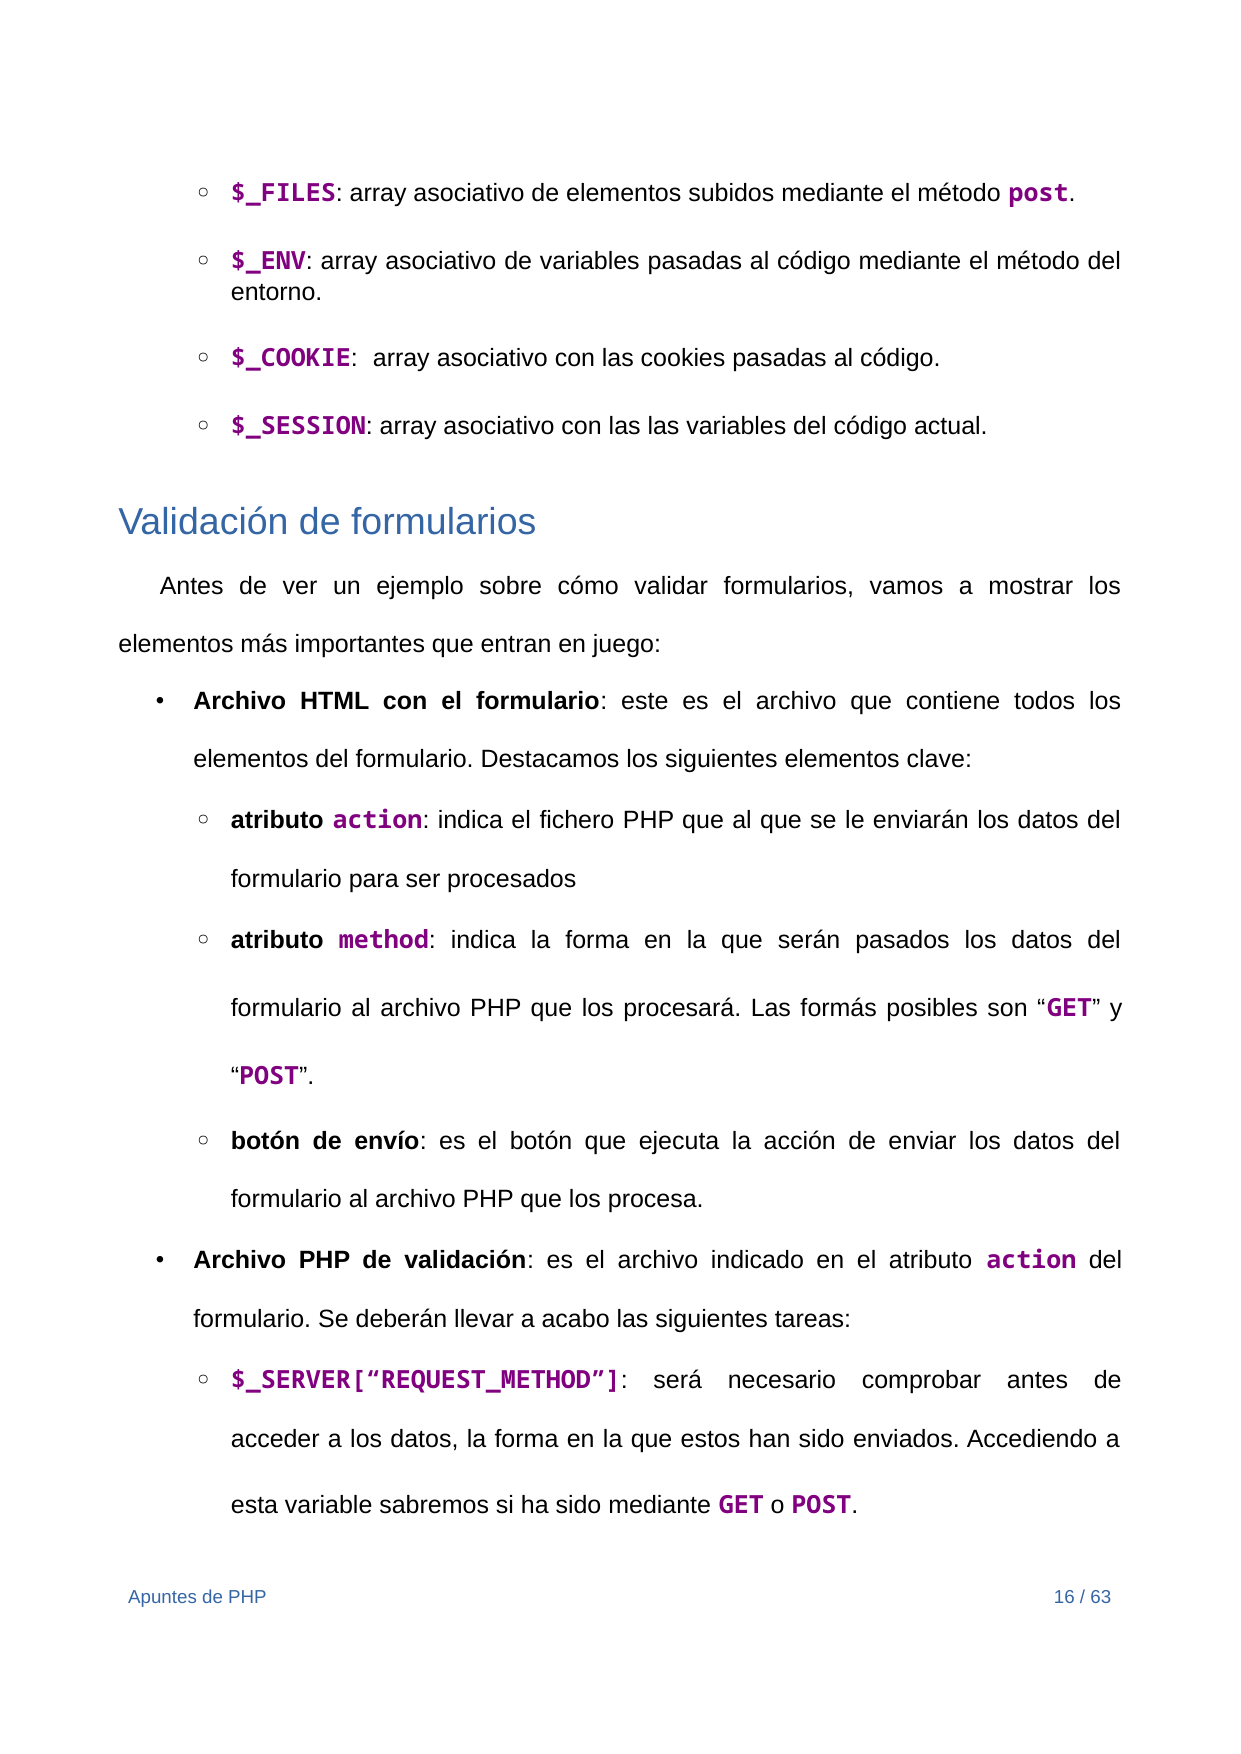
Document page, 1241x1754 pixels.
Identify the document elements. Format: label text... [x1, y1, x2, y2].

list atributo action: indica el fichero PHP que al que se le enviarán los datos del formulario para ser procesados [193, 801, 1122, 893]
list botón de envío: es el botón que ejecuta la acción de enviar los datos del formulario al archivo PHP que los procesa. [193, 1126, 1122, 1212]
list $_ENV: array asociativo de variables pasadas al código mediante el método del entorno. [193, 243, 1122, 306]
list $_FILES: array asociativo de elementos subidos mediante el método post. [193, 175, 1122, 209]
text Antes de ver un ejemplo sobre cómo validar formularios, vamos a mostrar los elementos más importantes que entran en juego: [118, 571, 1122, 658]
list Archivo HTML con el formulario: este es el archivo que contiene todos los elementos del formulario. Destacamos los siguientes elementos clave: [156, 686, 1122, 773]
list $_SESSION: array asociativo con las las variables del código actual. [193, 408, 1122, 442]
list $_SERVER[“REQUEST_METHOD”]: será necesario comprobar antes de acceder a los datos, la forma en la que estos han sido enviados. Accediendo a esta variable sabremos si ha sido mediante GET o POST. [193, 1362, 1122, 1521]
text Validación de formularios [118, 499, 1122, 543]
list $_COOKIE: array asociativo con las cookies pasadas al código. [193, 340, 1122, 374]
list Archivo PHP de validación: es el archivo indicado en el atributo action del formulario. Se deberán llevar a acabo las siguientes tareas: [156, 1241, 1122, 1333]
list atributo method: indica la forma en la que serán pasados los datos del formulario al archivo PHP que los procesará. Las formás posibles son “GET” y “POST”. [193, 922, 1122, 1092]
